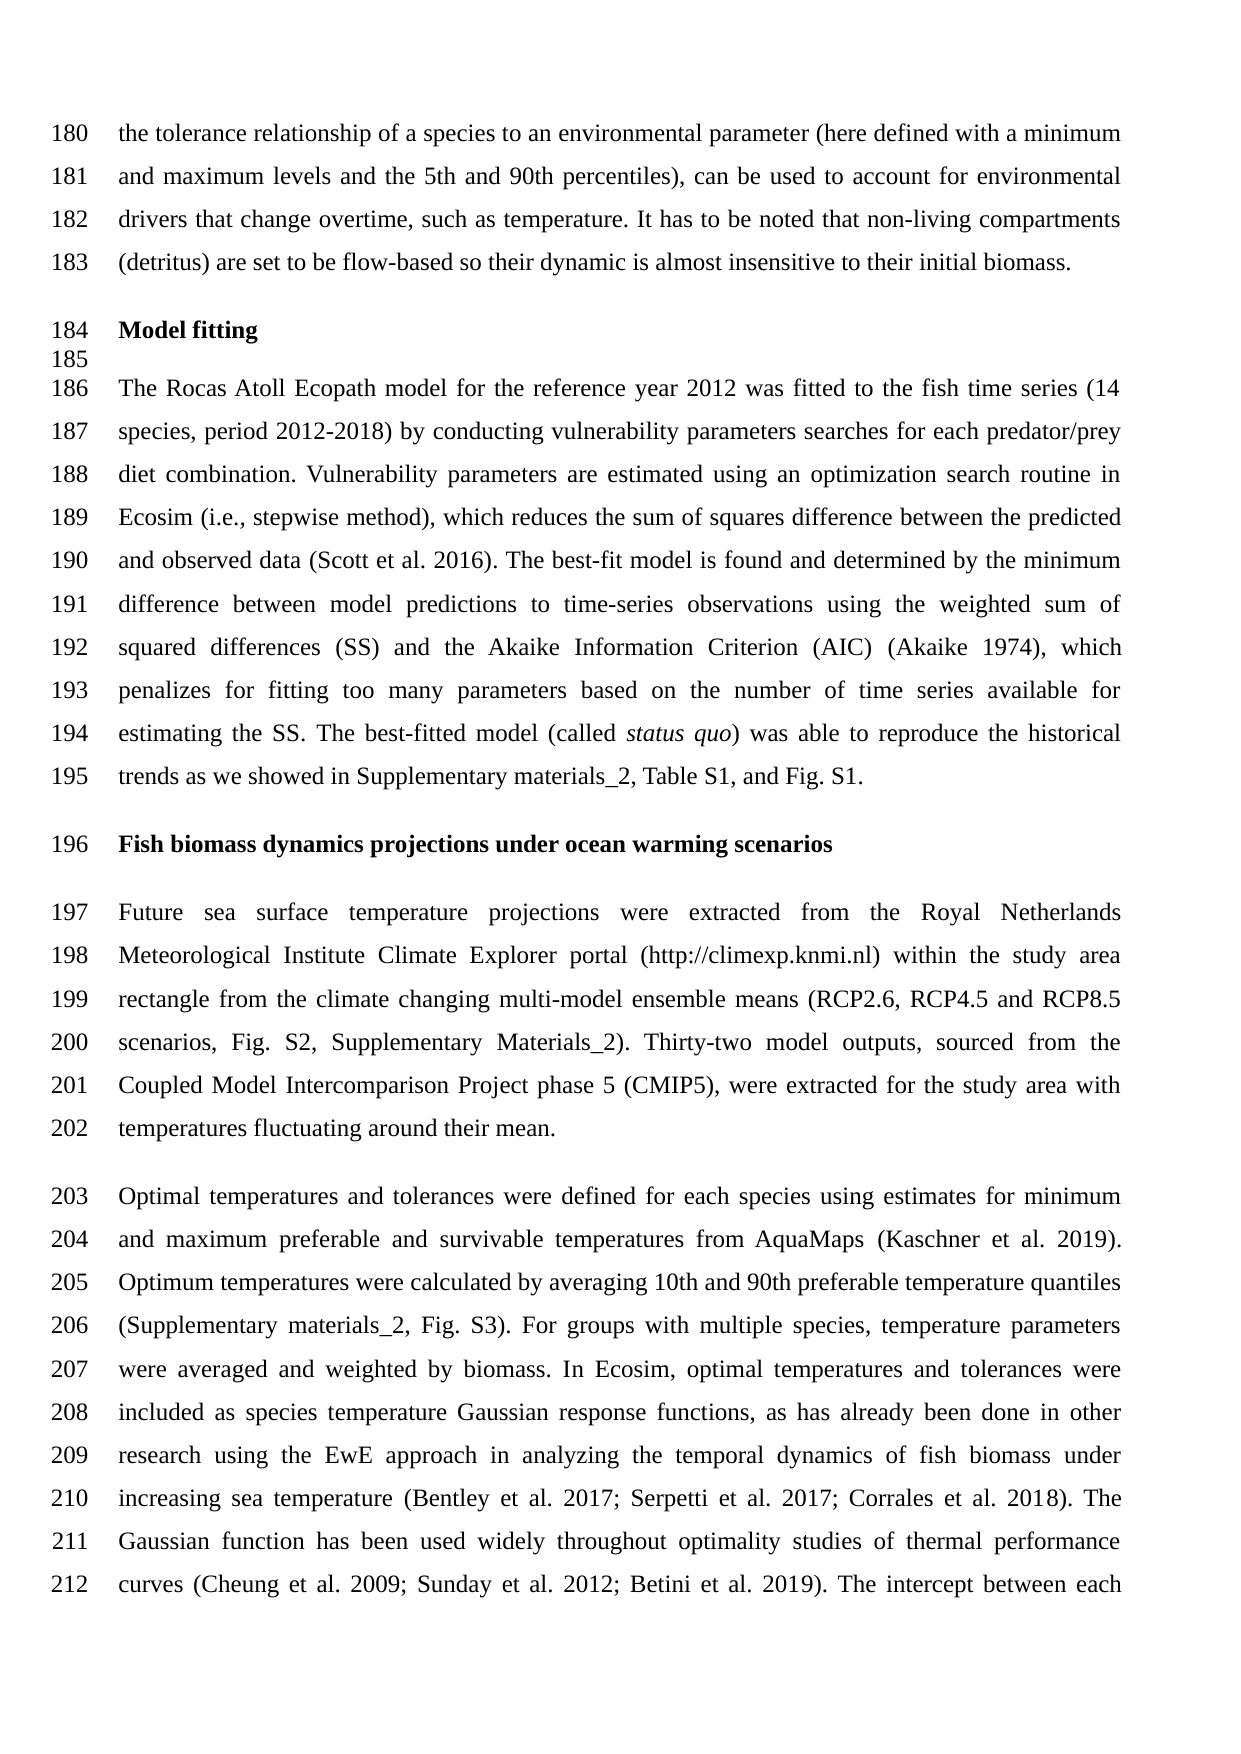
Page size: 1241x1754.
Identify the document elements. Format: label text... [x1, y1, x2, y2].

text Optimal temperatures and tolerances were defined for each species using estimates for minimum and maximum preferable and survivable temperatures from AquaMaps (Kaschner et al. 2019). Optimum temperatures were calculated by averaging 10th and 90th preferable temperature quantiles (Supplementary materials_2, Fig. S3). For groups with multiple species, temperature parameters were averaged and weighted by biomass. In Ecosim, optimal temperatures and tolerances were included as species temperature Gaussian response functions, as has already been done in other research using the EwE approach in analyzing the temporal dynamics of fish biomass under increasing sea temperature (Bentley et al. 2017; Serpetti et al. 2017; Corrales et al. 2018). The Gaussian function has been used widely throughout optimality studies of thermal performance curves (Cheung et al. 2009; Sunday et al. 2012; Betini et al. 2019). The intercept between each [118, 1181, 1122, 1598]
text Model fitting [118, 316, 1122, 344]
text The Rocas Atoll Ecopath model for the reference year 2012 was fitted to the fish time series (14 species, period 2012-2018) by conducting vulnerability parameters searches for each predator/prey diet combination. Vulnerability parameters are estimated using an optimization search routine in Ecosim (i.e., stepwise method), which reduces the sum of squares difference between the predicted and observed data (Scott et al. 2016). The best-fit model is found and determined by the minimum difference between model predictions to time-series observations using the weighted sum of squared differences (SS) and the Akaike Information Criterion (AIC) (Akaike 1974), which penalizes for fitting too many parameters based on the number of time series available for estimating the SS. The best-fitted model (called status quo) was able to reproduce the historical trends as we showed in Supplementary materials_2, Table S1, and Fig. S1. [118, 373, 1122, 790]
text Future sea surface temperature projections were extracted from the Royal Netherlands Meteorological Institute Climate Explorer portal (http://climexp.knmi.nl) within the study area rectangle from the climate changing multi-model ensemble means (RCP2.6, RCP4.5 and RCP8.5 scenarios, Fig. S2, Supplementary Materials_2). Thirty-two model outputs, sourced from the Coupled Model Intercomparison Project phase 5 (CMIP5), were extracted for the study area with temperatures fluctuating around their mean. [118, 897, 1122, 1142]
text the tolerance relationship of a species to an environmental parameter (here defined with a minimum and maximum levels and the 5th and 90th percentiles), can be used to account for environmental drivers that change overtime, such as temperature. It has to be noted that non-living compartments (detritus) are set to be flow-based so their dynamic is almost insensitive to their initial biomass. [118, 118, 1122, 276]
text Fish biomass dynamics projections under ocean warming scenarios [118, 829, 1122, 858]
